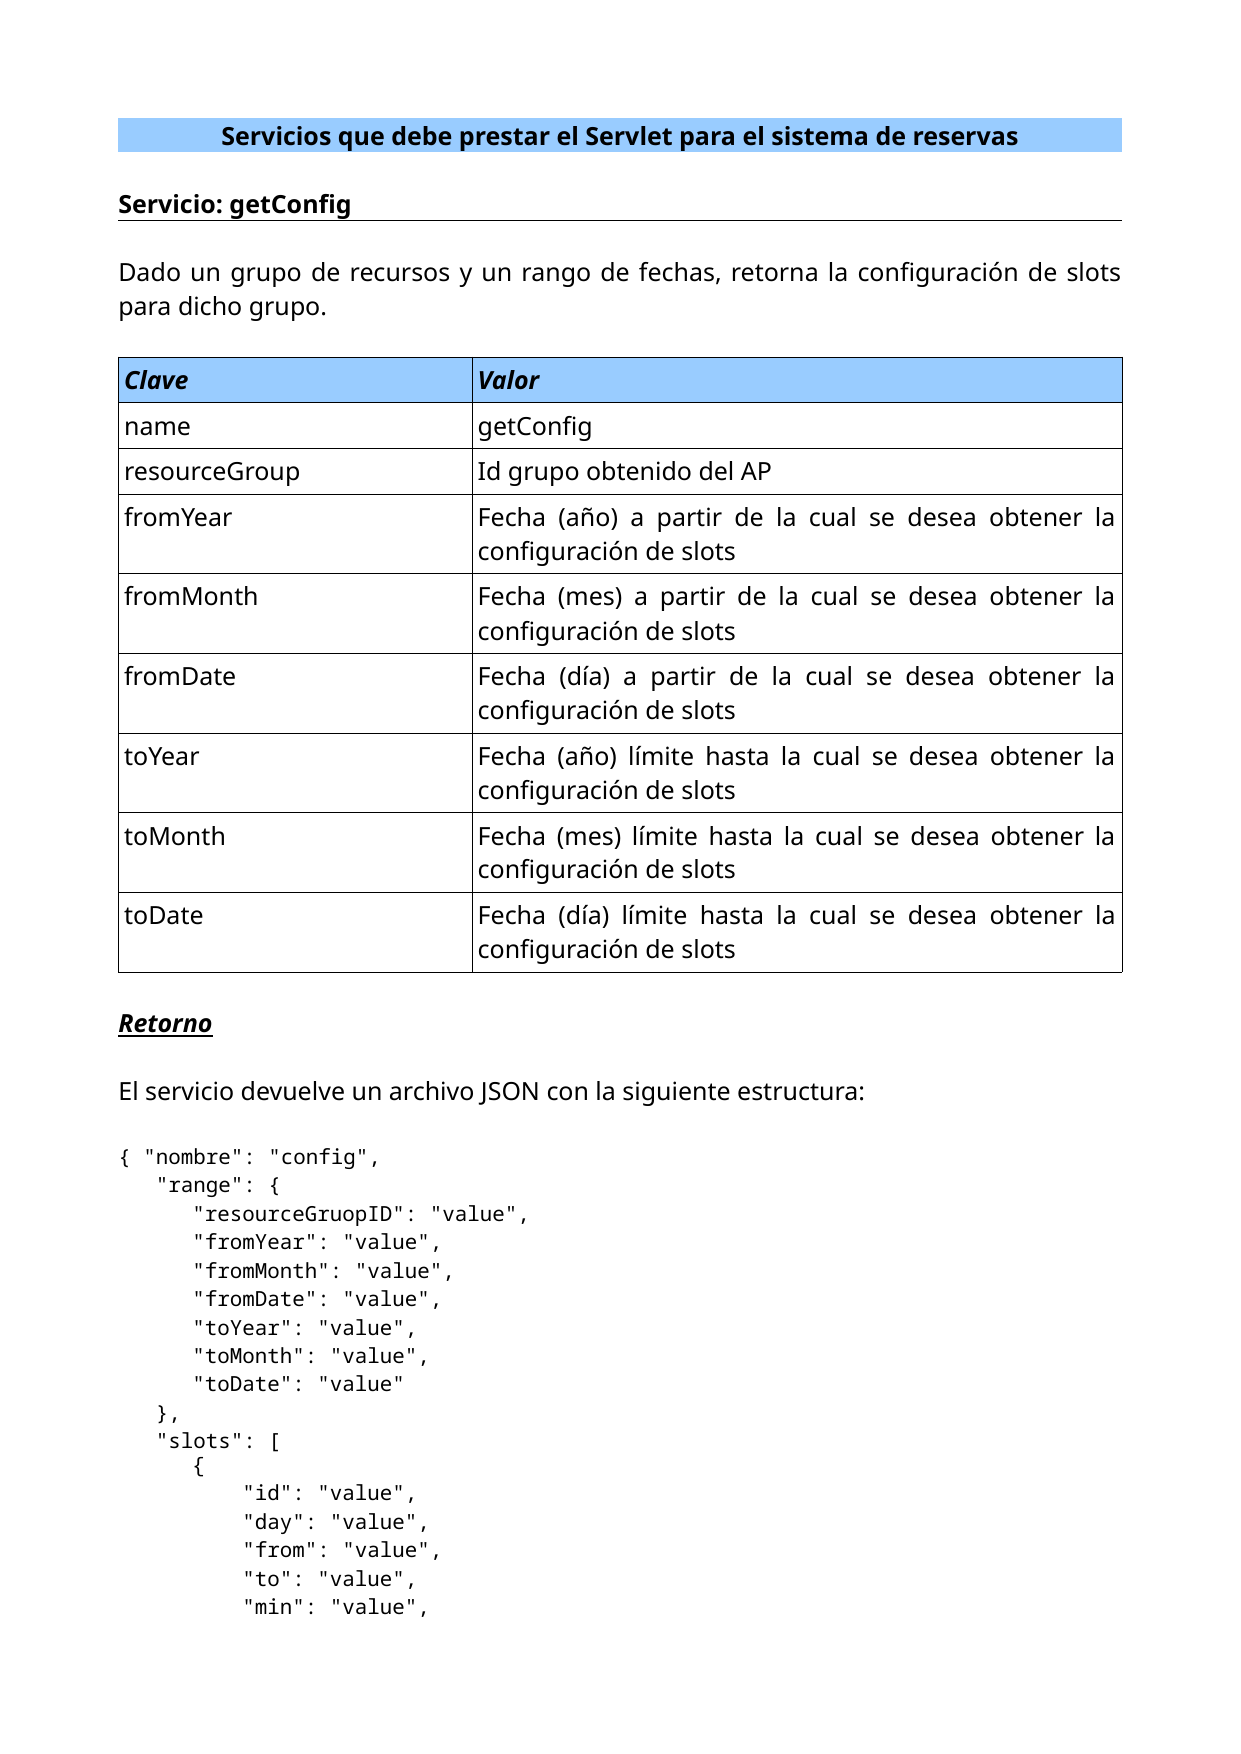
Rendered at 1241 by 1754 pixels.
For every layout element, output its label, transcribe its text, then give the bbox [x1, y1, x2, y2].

table_cell fromYear [119, 495, 472, 573]
table_cell fromMonth [119, 574, 472, 653]
table_cell Fecha (año) a partir de la cual se desea obtener la configuración de slots [473, 495, 1122, 573]
text Dado un grupo de recursos y un rango de fechas, retorna la configuración de slots para dicho grupo. [118, 254, 1122, 323]
table_cell Fecha (mes) límite hasta la cual se desea obtener la configuración de slots [473, 813, 1122, 892]
table_cell Fecha (día) límite hasta la cual se desea obtener la configuración de slots [473, 893, 1122, 972]
text "fromDate": "value", [118, 1284, 1122, 1313]
table_cell resourceGroup [119, 449, 472, 493]
table_cell getConfig [473, 403, 1122, 448]
text El servicio devuelve un archivo JSON con la siguiente estructura: [118, 1074, 1122, 1108]
text { "nombre": "config", [118, 1142, 1122, 1171]
text "resourceGruopID": "value", [118, 1199, 1122, 1227]
text }, [118, 1398, 1122, 1426]
table_cell toMonth [119, 813, 472, 892]
table_cell Fecha (mes) a partir de la cual se desea obtener la configuración de slots [473, 574, 1122, 653]
text "day": "value", [118, 1507, 1122, 1535]
text "toMonth": "value", [118, 1341, 1122, 1369]
table_cell toDate [119, 893, 472, 972]
text "toDate": "value" [118, 1369, 1122, 1398]
table_cell fromDate [119, 654, 472, 733]
table_cell name [119, 403, 472, 448]
text "range": { [118, 1171, 1122, 1199]
table_cell Fecha (año) límite hasta la cual se desea obtener la configuración de slots [473, 734, 1122, 812]
text "fromMonth": "value", [118, 1256, 1122, 1284]
table_cell toYear [119, 734, 472, 812]
text Retorno [118, 1006, 1122, 1040]
table_header Clave [119, 358, 472, 402]
text Servicio: getConfig [118, 186, 1122, 220]
text { [118, 1455, 1122, 1478]
text "to": "value", [118, 1564, 1122, 1592]
text "toYear": "value", [118, 1313, 1122, 1341]
table_header Valor [473, 358, 1122, 402]
text "from": "value", [118, 1535, 1122, 1564]
text "min": "value", [118, 1592, 1122, 1621]
text "fromYear": "value", [118, 1227, 1122, 1256]
text "id": "value", [118, 1478, 1122, 1507]
table_cell Id grupo obtenido del AP [473, 449, 1122, 493]
text "slots": [ [118, 1426, 1122, 1455]
text Servicios que debe prestar el Servlet para el sistema de reservas [118, 118, 1122, 152]
table_cell Fecha (día) a partir de la cual se desea obtener la configuración de slots [473, 654, 1122, 733]
